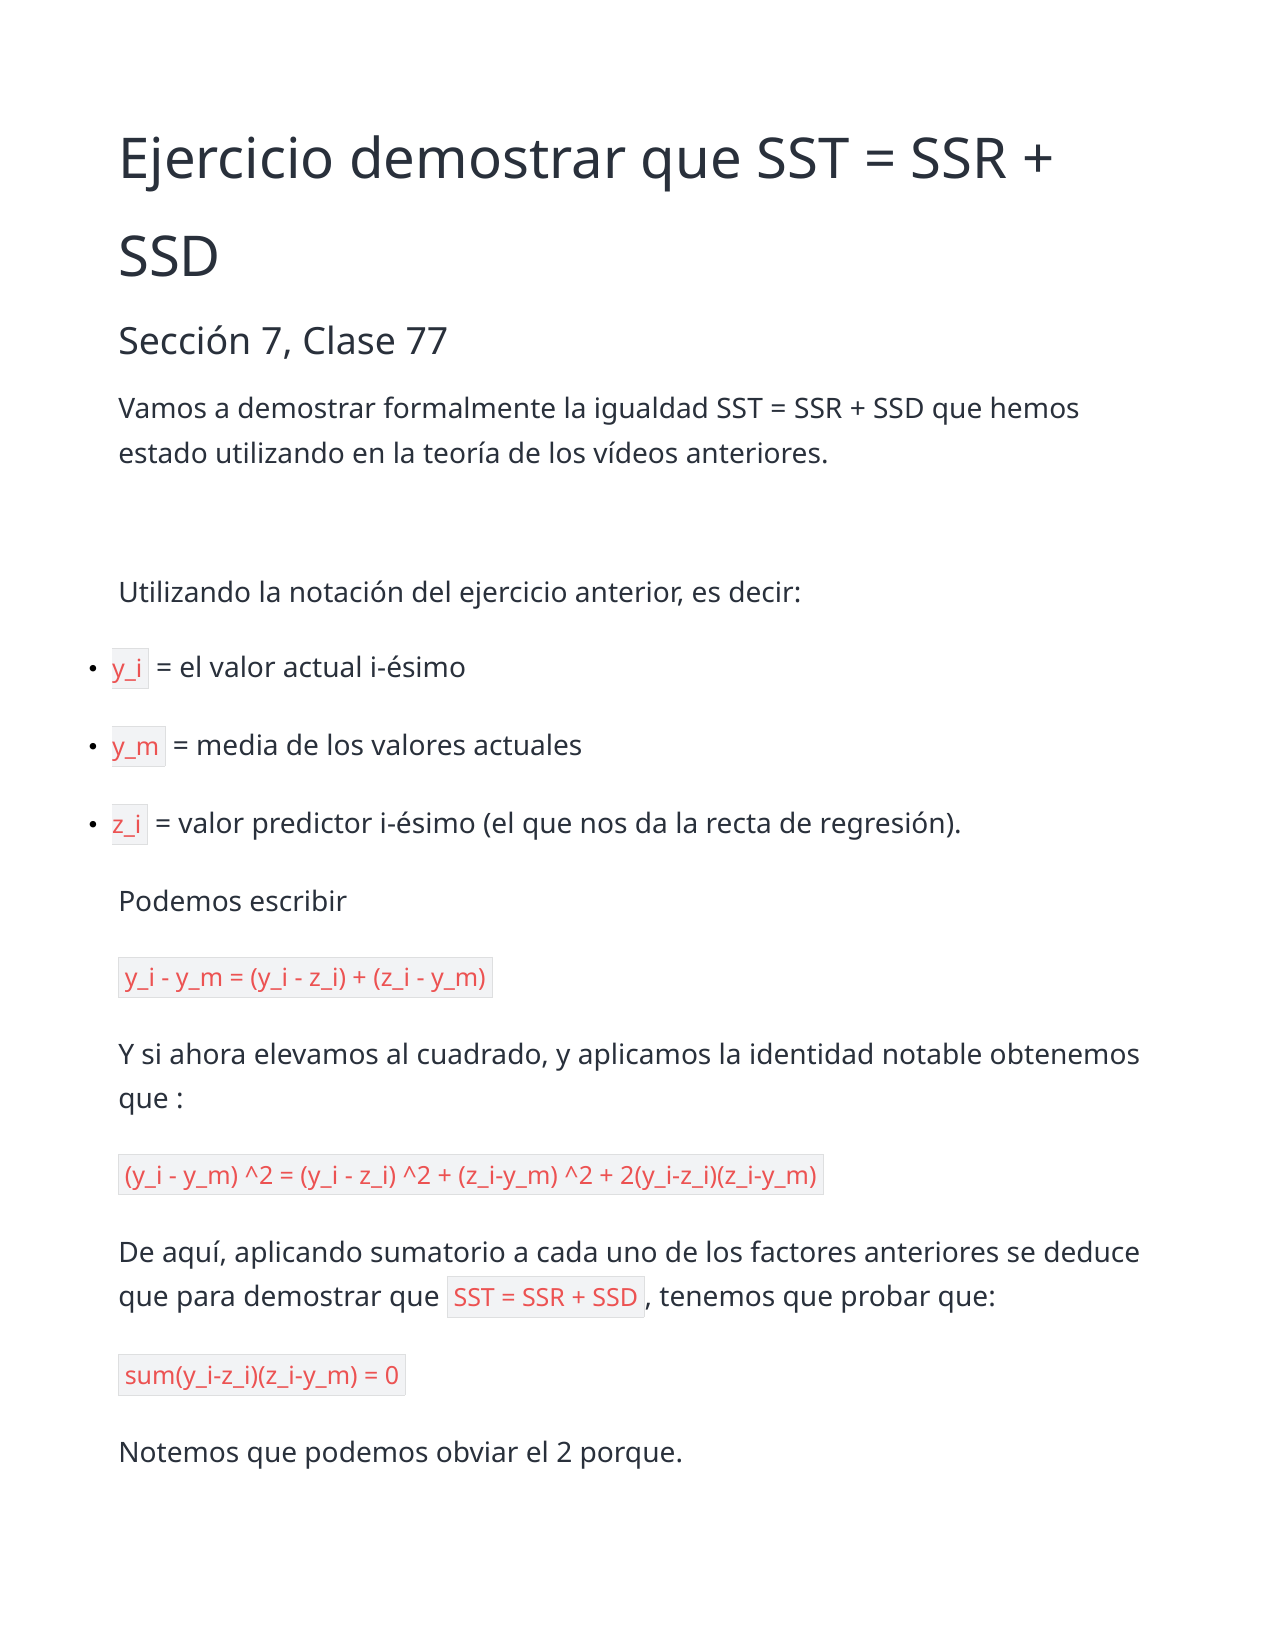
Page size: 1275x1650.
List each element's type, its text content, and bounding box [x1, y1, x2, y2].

text Utilizando la notación del ejercicio anterior, es decir: [118, 572, 1157, 611]
text (y_i - y_m) ^2 = (y_i - z_i) ^2 + (z_i-y_m) ^2 + 2(y_i-z_i)(z_i-y_m) [119, 1155, 823, 1194]
text y_i - y_m = (y_i - z_i) + (z_i - y_m) [119, 958, 492, 997]
text De aquí, aplicando sumatorio a cada uno de los factores anteriores se deduce que para demostrar que SST = SSR + SSD, tenemos que probar que: [118, 1232, 1157, 1317]
text Y si ahora elevamos al cuadrado, y aplicamos la identidad notable obtenemos que : [118, 1035, 1157, 1117]
list y_i = el valor actual i-ésimo [118, 649, 148, 688]
text [824, 1154, 1157, 1194]
text [406, 1354, 1157, 1395]
list y_m = media de los valores actuales [166, 726, 1157, 766]
text Notemos que podemos obviar el 2 porque. [118, 1432, 1157, 1470]
list y_i = el valor actual i-ésimo [149, 648, 1157, 688]
text Vamos a demostrar formalmente la igualdad SST = SSR + SSD que hemos estado utilizando en la teoría de los vídeos anteriores. [118, 389, 1157, 471]
text Sección 7, Clase 77 [118, 314, 1157, 365]
list y_m = media de los valores actuales [118, 727, 165, 766]
list z_i = valor predictor i-ésimo (el que nos da la recta de regresión). [148, 804, 1157, 844]
text Ejercicio demostrar que SST = SSR + SSD [118, 118, 1157, 293]
text Podemos escribir [118, 882, 1157, 920]
text sum(y_i-z_i)(z_i-y_m) = 0 [119, 1355, 405, 1395]
text [493, 957, 1157, 997]
